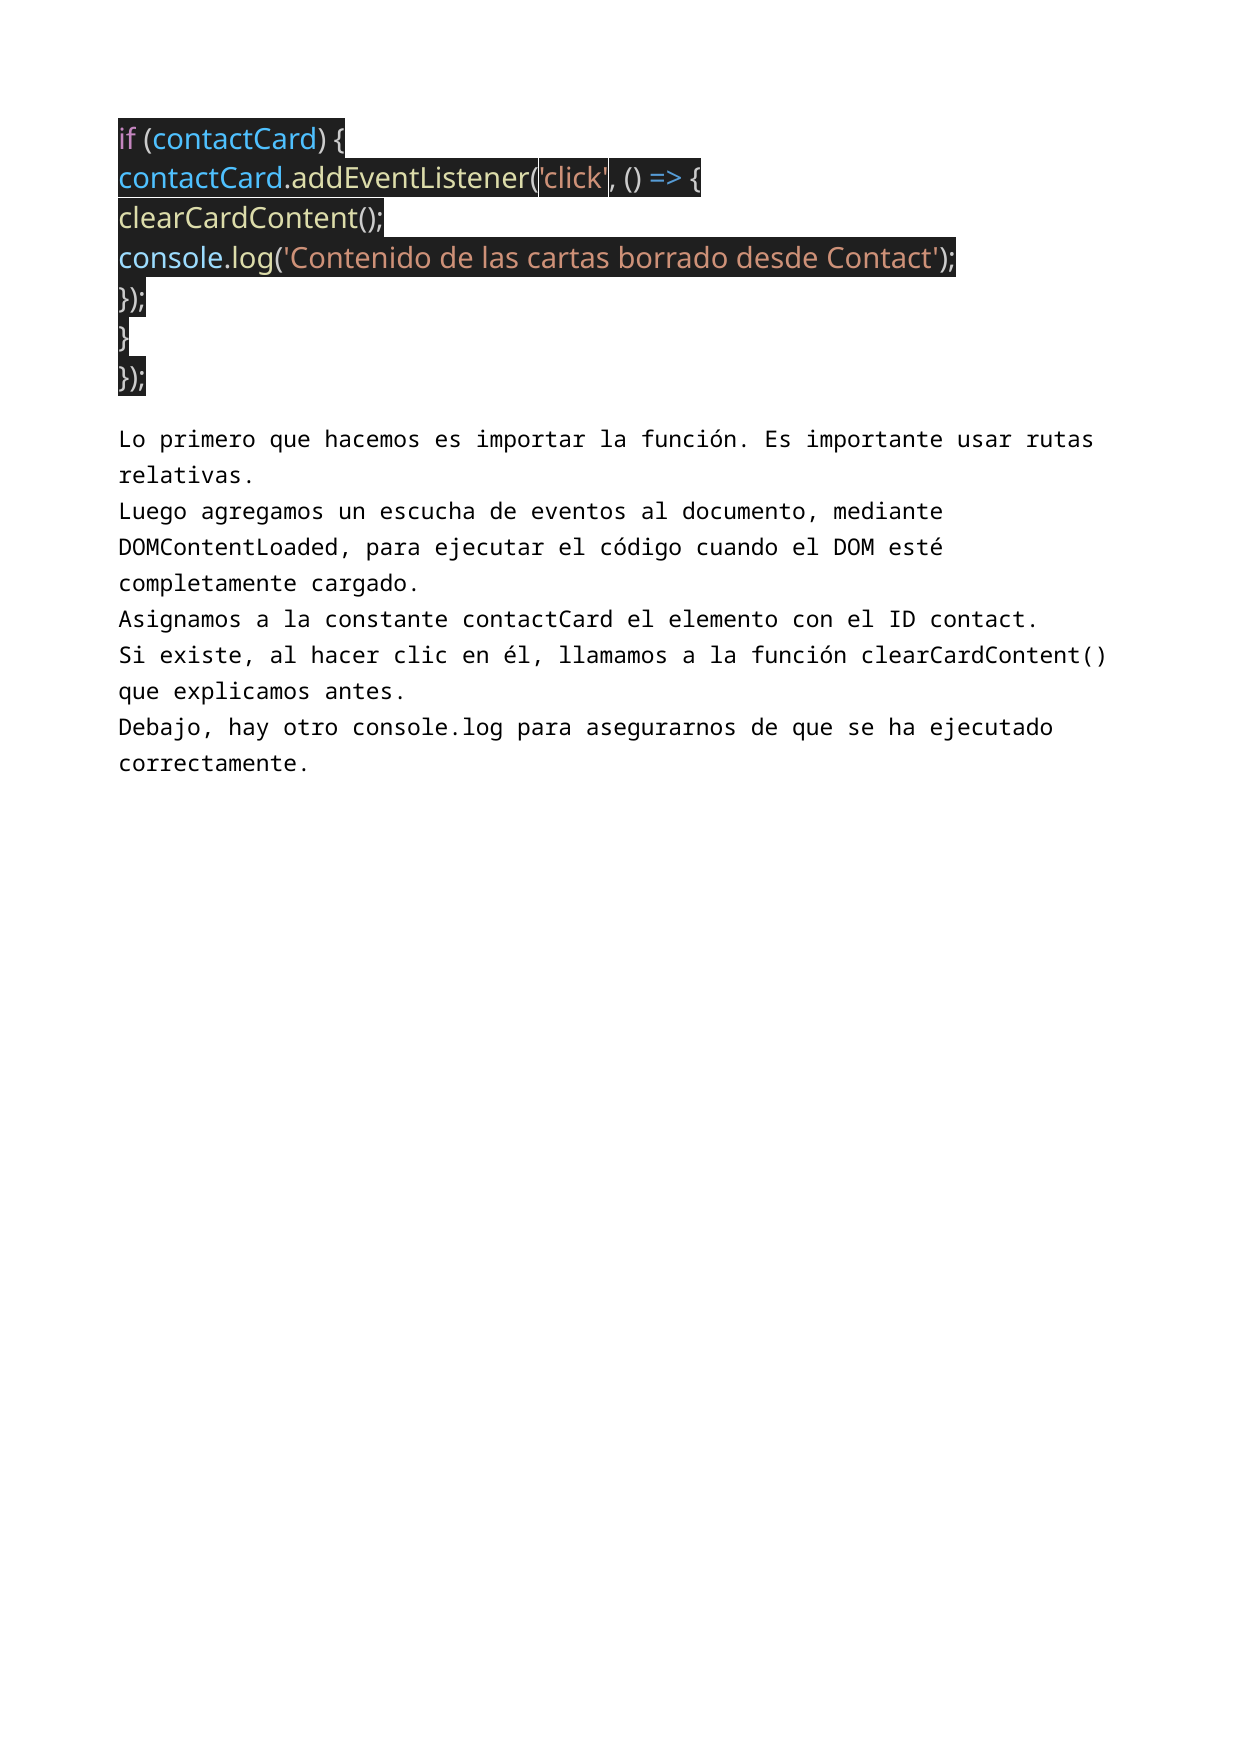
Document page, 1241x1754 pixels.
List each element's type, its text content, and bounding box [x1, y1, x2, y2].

text if (contactCard) { [118, 118, 1122, 158]
text contactCard.addEventListener('click', () => { [118, 158, 1122, 197]
text clearCardContent(); [118, 197, 1122, 237]
text }); [118, 356, 1122, 396]
text } [118, 317, 1122, 356]
text }); [118, 277, 1122, 317]
text Lo primero que hacemos es importar la función. Es importante usar rutas relativas. Luego agregamos un escucha de eventos al documento, mediante DOMContentLoaded, para ejecutar el código cuando el DOM esté completamente cargado. Asignamos a la constante contactCard el elemento con el ID contact. Si existe, al hacer clic en él, llamamos a la función clearCardContent() que explicamos antes. Debajo, hay otro console.log para asegurarnos de que se ha ejecutado correctamente. [118, 423, 1122, 778]
text console.log('Contenido de las cartas borrado desde Contact'); [118, 237, 1122, 277]
